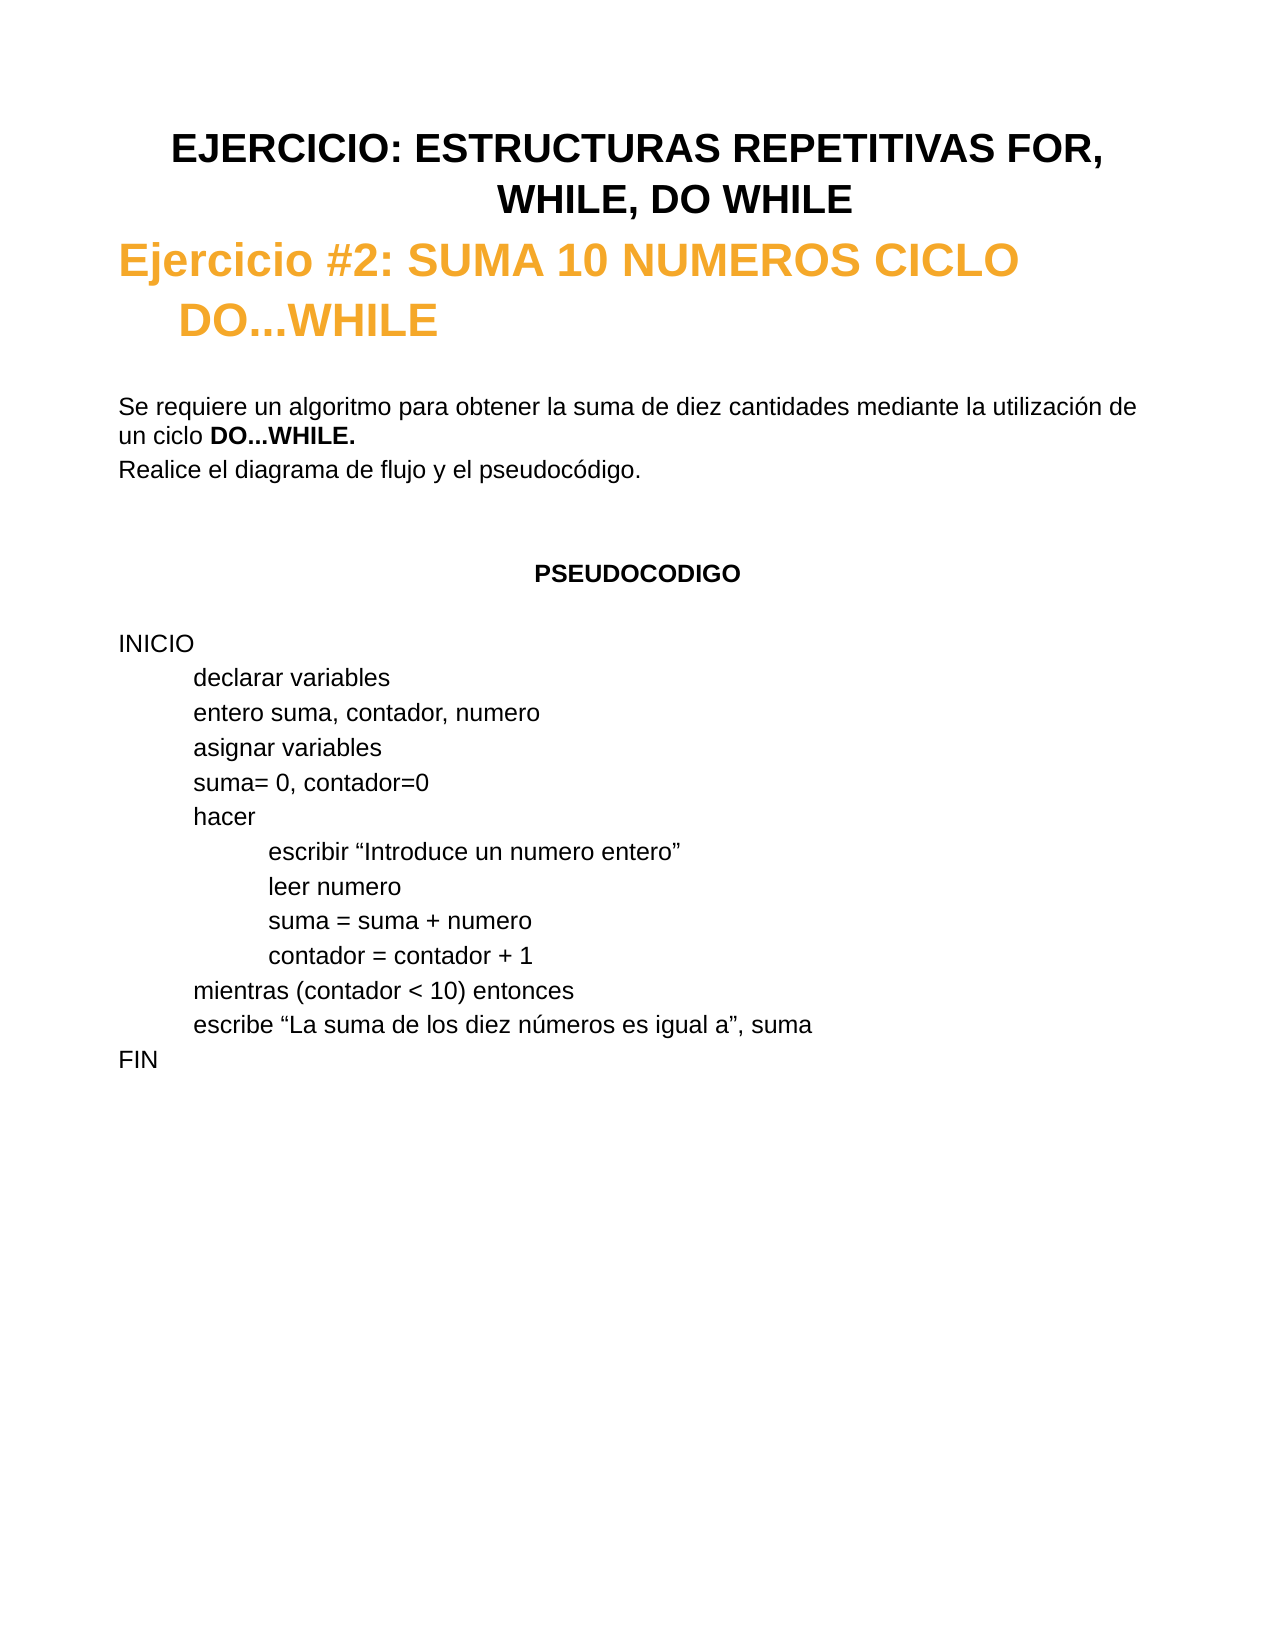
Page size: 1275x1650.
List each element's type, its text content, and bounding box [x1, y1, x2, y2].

text entero suma, contador, numero [118, 698, 1157, 727]
text leer numero [118, 872, 1157, 900]
text INICIO [118, 629, 1157, 657]
text contador = contador + 1 [118, 941, 1157, 970]
subtitle Ejercicio #2: SUMA 10 NUMEROS CICLO DO...WHILE [118, 233, 1157, 346]
text escribe “La suma de los diez números es igual a”, suma [118, 1010, 1157, 1039]
text PSEUDOCODIGO [118, 559, 1157, 588]
text Realice el diagrama de flujo y el pseudocódigo. [118, 455, 1157, 484]
text asignar variables [118, 733, 1157, 762]
text declarar variables [118, 663, 1157, 692]
text hacer [118, 802, 1157, 831]
text escribir “Introduce un numero entero” [118, 837, 1157, 866]
text Se requiere un algoritmo para obtener la suma de diez cantidades mediante la utilización de un ciclo DO...WHILE. [118, 392, 1157, 449]
text suma= 0, contador=0 [118, 767, 1157, 796]
text suma = suma + numero [118, 906, 1157, 935]
text FIN [118, 1045, 1157, 1074]
subtitle EJERCICIO: ESTRUCTURAS REPETITIVAS FOR, WHILE, DO WHILE [118, 124, 1157, 222]
text mientras (contador < 10) entonces [118, 976, 1157, 1004]
